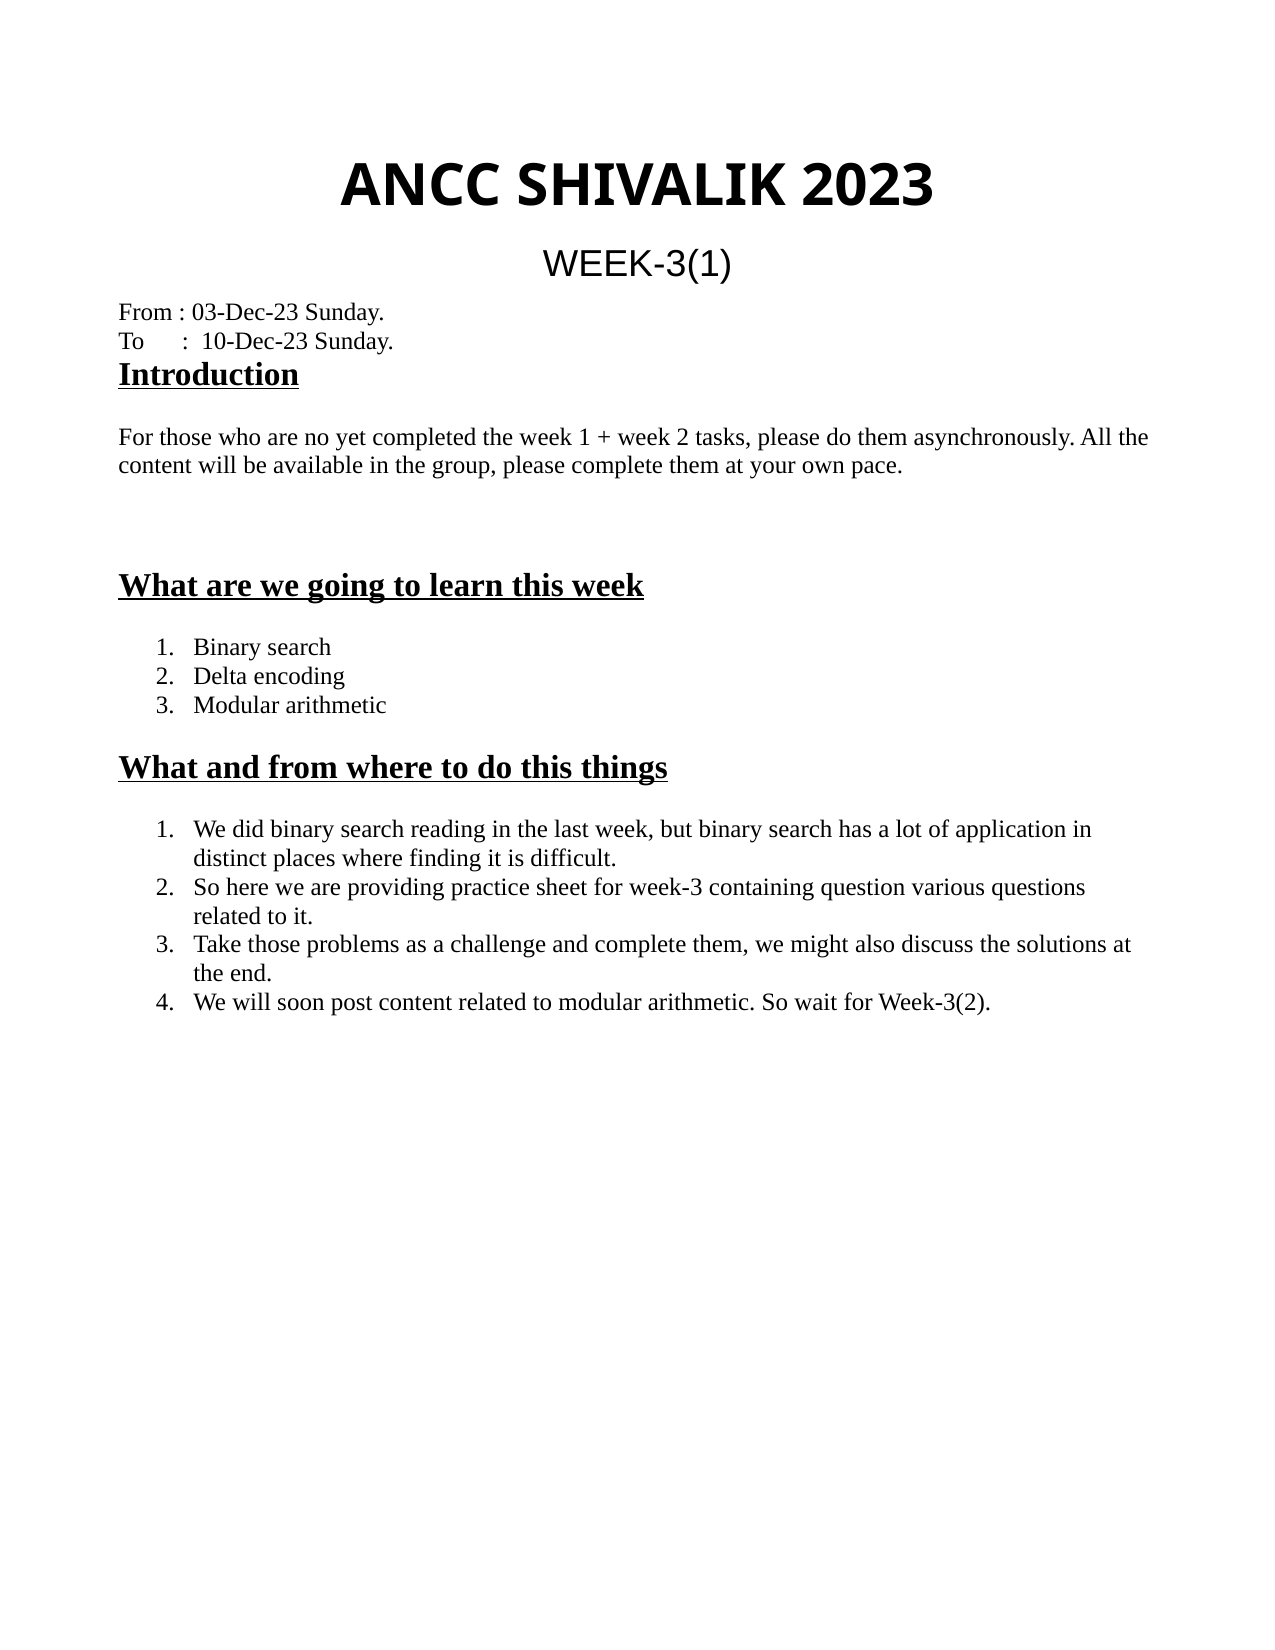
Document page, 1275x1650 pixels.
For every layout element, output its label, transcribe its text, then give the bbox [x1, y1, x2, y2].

subtitle WEEK-3(1) [118, 241, 1157, 284]
list Binary search [156, 632, 1157, 661]
title ANCC SHIVALIK 2023 [118, 143, 1157, 223]
text For those who are no yet completed the week 1 + week 2 tasks, please do them asynchronously. All the content will be available in the group, please complete them at your own pace. [118, 422, 1157, 479]
list We will soon post content related to modular arithmetic. So wait for Week-3(2). [156, 987, 1157, 1016]
text What are we going to learn this week [118, 565, 1157, 604]
list Delta encoding [156, 661, 1157, 690]
list Take those problems as a challenge and complete them, we might also discuss the solutions at the end. [156, 929, 1157, 987]
list Modular arithmetic [156, 690, 1157, 719]
list We did binary search reading in the last week, but binary search has a lot of application in distinct places where finding it is difficult. [156, 814, 1157, 872]
list So here we are providing practice sheet for week-3 containing question various questions related to it. [156, 872, 1157, 929]
text To : 10-Dec-23 Sunday. [118, 326, 1157, 354]
text Introduction [118, 354, 1157, 393]
text From : 03-Dec-23 Sunday. [118, 297, 1157, 326]
text What and from where to do this things [118, 747, 1157, 786]
